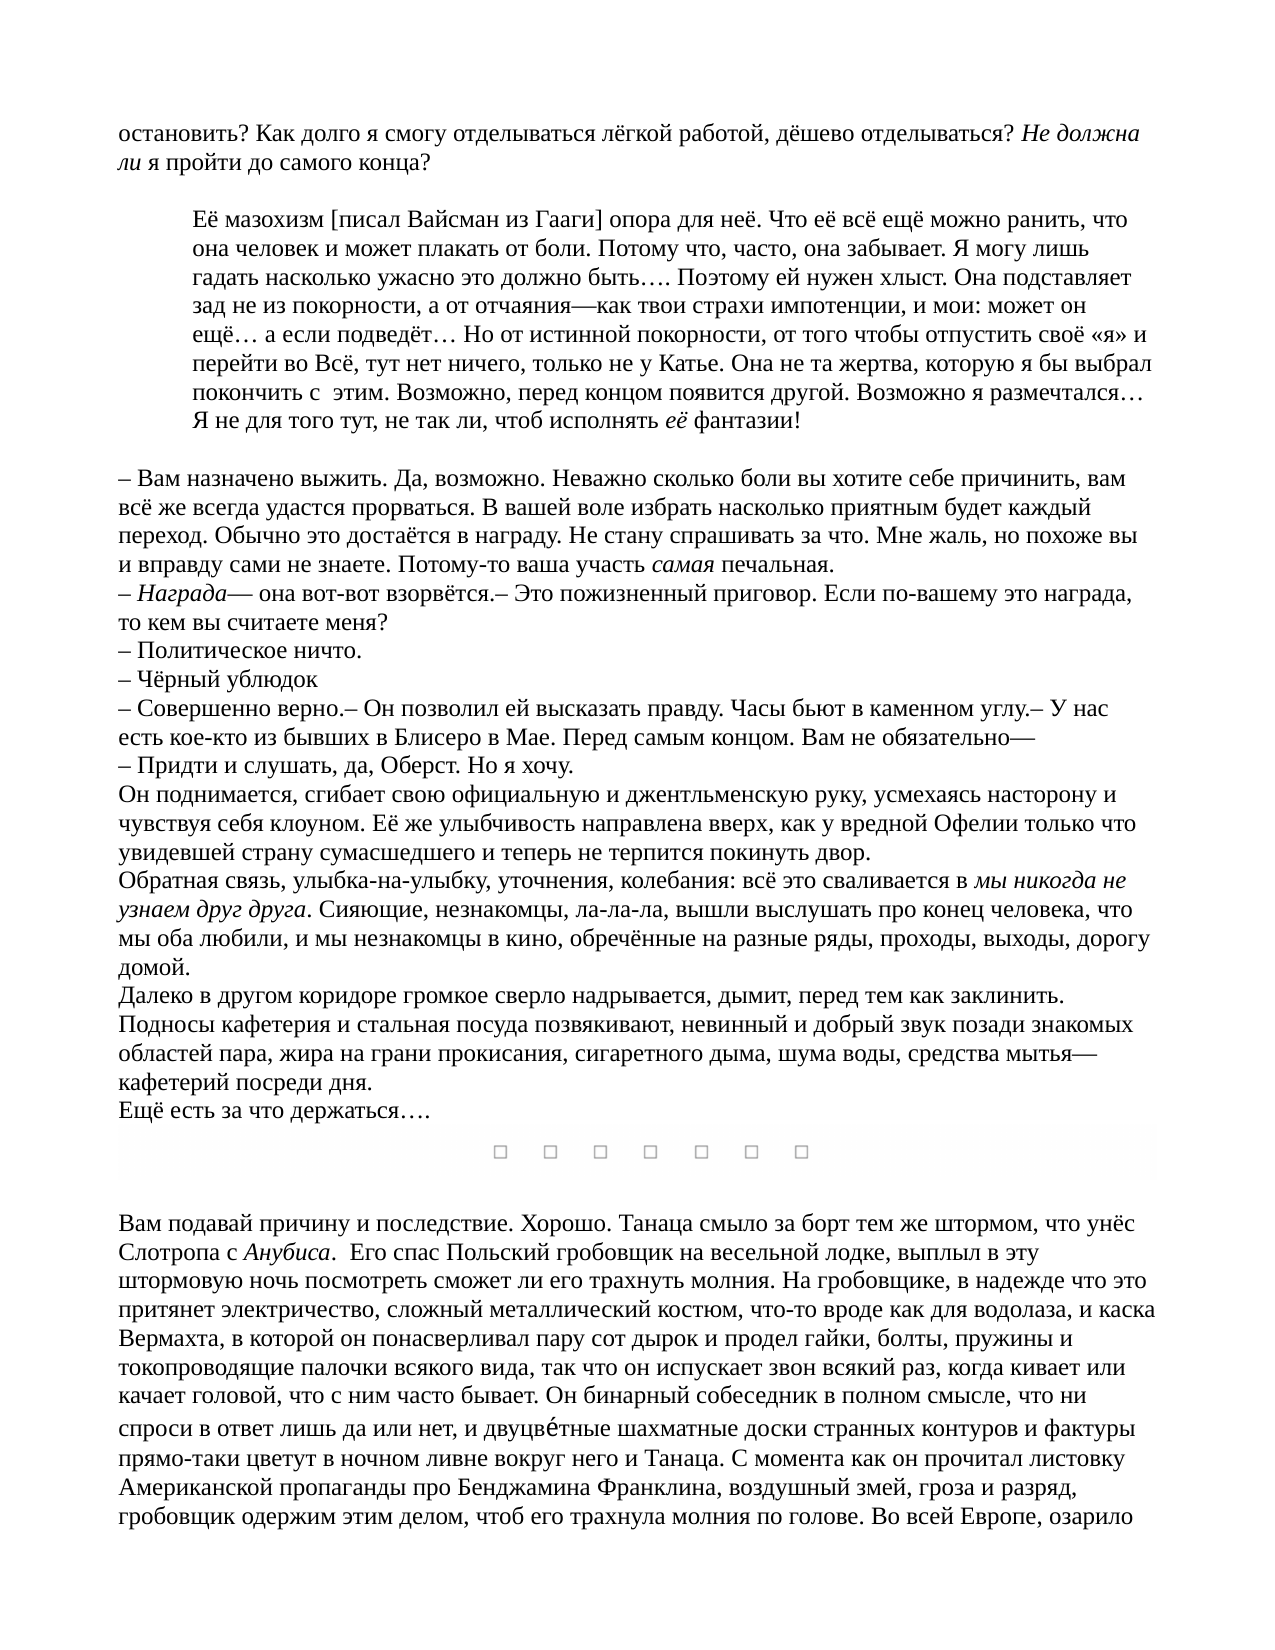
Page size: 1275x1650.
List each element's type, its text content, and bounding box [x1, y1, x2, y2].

text – Совершенно верно.– Он позволил ей высказать правду. Часы бьют в каменном углу.– У нас есть кое-кто из бывших в Блисеро в Мае. Перед самым концом. Вам не обязательно— [118, 693, 1157, 751]
text – Чёрный ублюдок [118, 664, 1157, 693]
text – Награда— она вот-вот взорвётся.– Это пожизненный приговор. Если по-вашему это награда, то кем вы считаете меня? [118, 578, 1157, 636]
picture [118, 1124, 1157, 1180]
text Далеко в другом коридоре громкое сверло надрывается, дымит, перед тем как заклинить. Подносы кафетерия и стальная посуда позвякивают, невинный и добрый звук позади знакомых областей пара, жира на грани прокисания, сигаретного дыма, шума воды, средства мытья—кафетерий посреди дня. [118, 981, 1157, 1096]
text – Вам назначено выжить. Да, возможно. Неважно сколько боли вы хотите себе причинить, вам всё же всегда удастся прорваться. В вашей воле избрать насколько приятным будет каждый переход. Обычно это достаётся в награду. Не стану спрашивать за что. Мне жаль, но похоже вы и вправду сами не знаете. Потому-то ваша участь самая печальная. [118, 463, 1157, 578]
text остановить? Как долго я смогу отделываться лёгкой работой, дёшево отделываться? Не должна ли я пройти до самого конца? [118, 118, 1157, 176]
text – Придти и слушать, да, Оберст. Но я хочу. [118, 751, 1157, 779]
text Обратная связь, улыбка-на-улыбку, уточнения, колебания: всё это сваливается в мы никогда не узнаем друг друга. Сияющие, незнакомцы, ла-ла-ла, вышли выслушать про конец человека, что мы оба любили, и мы незнакомцы в кино, обречённые на разные ряды, проходы, выходы, дорогу домой. [118, 866, 1157, 981]
text Вам подавай причину и последствие. Хорошо. Танаца смыло за борт тем же штормом, что унёс Слотропа с Анубиса. Его спас Польский гробовщик на весельной лодке, выплыл в эту штормовую ночь посмотреть сможет ли его трахнуть молния. На гробовщике, в надежде что это притянет электричество, сложный металлический костюм, что-то вроде как для водолаза, и каска Вермахта, в которой он понасверливал пару сот дырок и продел гайки, болты, пружины и токопроводящие палочки всякого вида, так что он испускает звон всякий раз, когда кивает или качает головой, что с ним часто бывает. Он бинарный собеседник в полном смысле, что ни спроси в ответ лишь да или нет, и двуцве́тные шахматные доски странных контуров и фактуры прямо-таки цветут в ночном ливне вокруг него и Танаца. С момента как он прочитал листовку Американской пропаганды про Бенджамина Франклина, воздушный змей, гроза и разряд, гробовщик одержим этим делом, чтоб его трахнула молния по голове. Во всей Европе, озарило [118, 1208, 1157, 1529]
text Её мазохизм [писал Вайсман из Гааги] опора для неё. Что её всё ещё можно ранить, что она человек и может плакать от боли. Потому что, часто, она забывает. Я могу лишь гадать насколько ужасно это должно быть…. Поэтому ей нужен хлыст. Она подставляет зад не из покорности, а от отчаяния—как твои страхи импотенции, и мои: может он ещё… а если подведёт… Но от истинной покорности, от того чтобы отпустить своё «я» и перейти во Всё, тут нет ничего, только не у Катье. Она не та жертва, которую я бы выбрал покончить с этим. Возможно, перед концом появится другой. Возможно я размечтался… Я не для того тут, не так ли, чтоб исполнять её фантазии! [192, 204, 1157, 434]
text Он поднимается, сгибает свою официальную и джентльменскую руку, усмехаясь насторону и чувствуя себя клоуном. Её же улыбчивость направлена вверх, как у вредной Офелии только что увидевшей страну сумасшедшего и теперь не терпится покинуть двор. [118, 779, 1157, 866]
text – Политическое ничто. [118, 636, 1157, 664]
text Ещё есть за что держаться…. [118, 1096, 1157, 1124]
